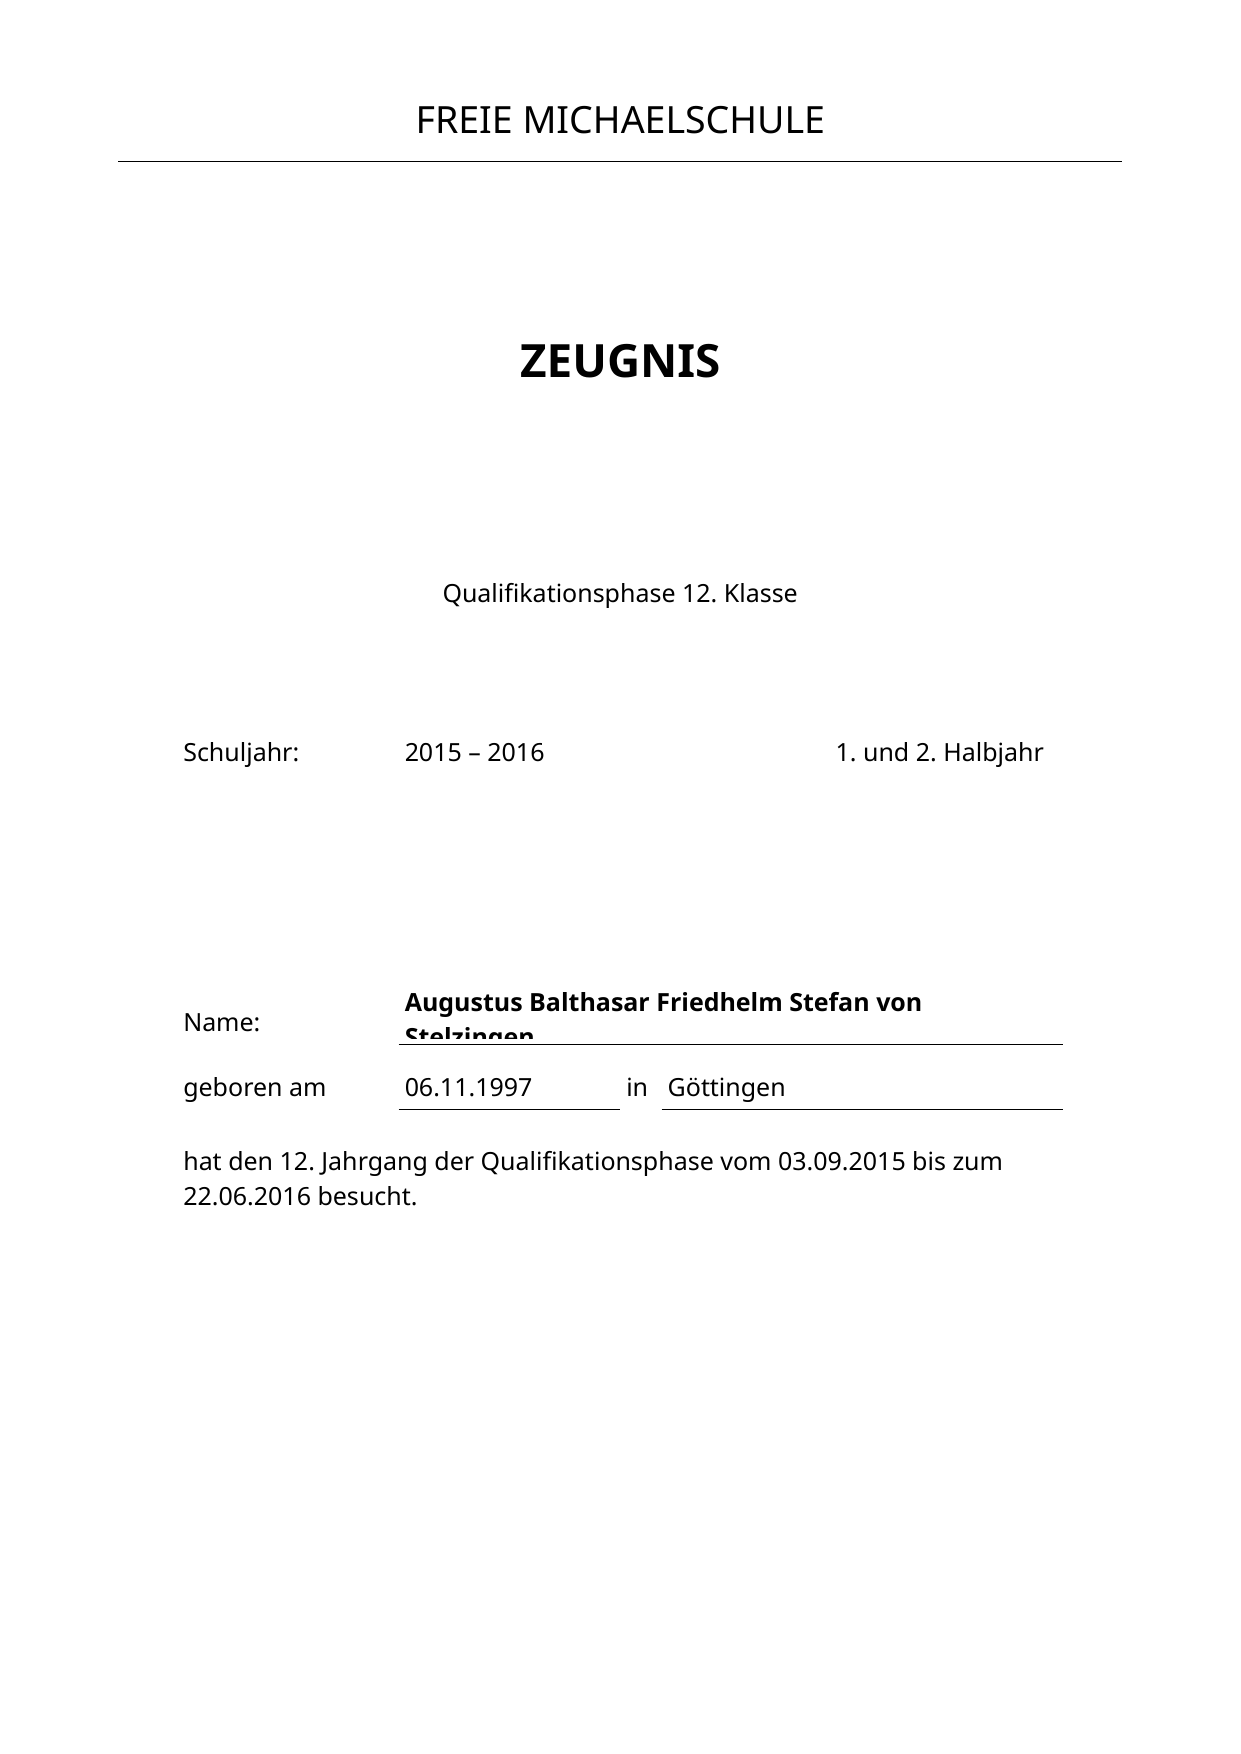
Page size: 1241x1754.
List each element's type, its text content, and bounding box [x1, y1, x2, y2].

table_cell [177, 1109, 1063, 1138]
table_cell in [620, 1045, 662, 1109]
table_header Qualifikationsphase 12. Klasse [177, 550, 1063, 615]
table_cell Schuljahr: [177, 710, 399, 775]
table_cell 2015 – 2016 [399, 710, 620, 775]
table_cell geboren am [177, 1044, 398, 1109]
table_cell hat den 12. Jahrgang der Qualifikationsphase vom 03.09.2015 bis zum 22.06.2016 besucht. [177, 1138, 1063, 1226]
text FREIE MICHAELSCHULE [118, 93, 1122, 144]
table_cell Göttingen [662, 1045, 1063, 1109]
table_cell 06.11.1997 [399, 1045, 620, 1109]
table_header Augustus Balthasar Friedhelm Stefan von Stelzingen [399, 979, 1063, 1044]
table_header Name: [177, 979, 398, 1044]
table_cell [620, 710, 829, 775]
table_cell [177, 615, 1063, 710]
title ZEUGNIS [118, 328, 1122, 390]
table_cell 1. und 2. Halbjahr [829, 710, 1063, 775]
